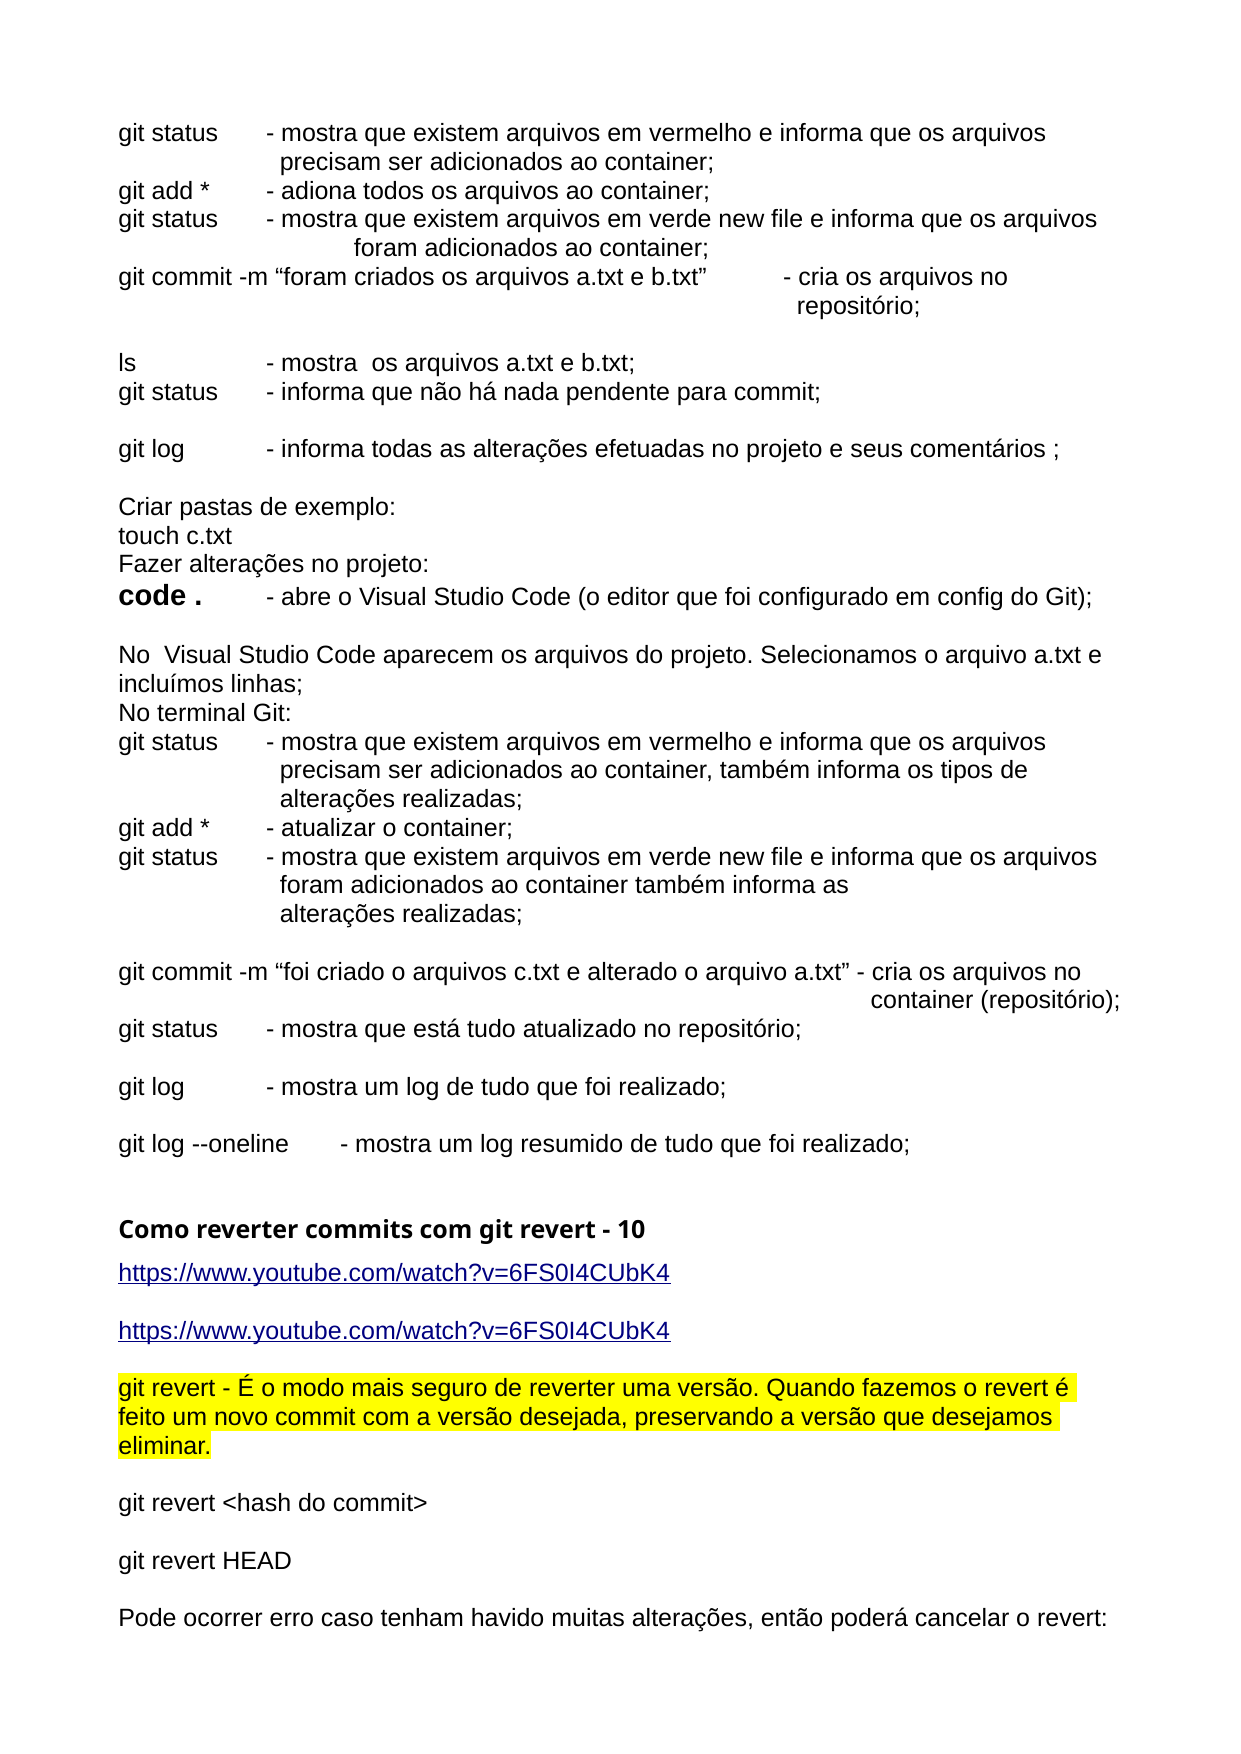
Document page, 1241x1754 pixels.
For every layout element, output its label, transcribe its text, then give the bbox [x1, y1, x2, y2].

text git status - mostra que existem arquivos em vermelho e informa que os arquivos precisam ser adicionados ao container, também informa os tipos de alterações realizadas; [118, 727, 1122, 813]
text touch c.txt [118, 521, 1122, 549]
text Pode ocorrer erro caso tenham havido muitas alterações, então poderá cancelar o revert: [118, 1603, 1122, 1632]
text git revert <hash do commit> [118, 1488, 1122, 1517]
text code . - abre o Visual Studio Code (o editor que foi configurado em config do Git); [118, 578, 1122, 612]
text git revert - É o modo mais seguro de reverter uma versão. Quando fazemos o revert é feito um novo commit com a versão desejada, preservando a versão que desejamos eliminar. [118, 1373, 1122, 1459]
text No Visual Studio Code aparecem os arquivos do projeto. Selecionamos o arquivo a.txt e incluímos linhas; [118, 640, 1122, 698]
text No terminal Git: [118, 698, 1122, 727]
text git status - mostra que existem arquivos em verde new file e informa que os arquivos foram adicionados ao container também informa as alterações realizadas; [118, 842, 1122, 928]
subtitle Como reverter commits com git revert - 10 [118, 1212, 1122, 1246]
text ls - mostra os arquivos a.txt e b.txt; [118, 348, 1122, 377]
text Fazer alterações no projeto: [118, 549, 1122, 578]
text git log - mostra um log de tudo que foi realizado; [118, 1072, 1122, 1100]
text https://www.youtube.com/watch?v=6FS0I4CUbK4 [118, 1258, 1122, 1287]
text git status - mostra que está tudo atualizado no repositório; [118, 1014, 1122, 1043]
text https://www.youtube.com/watch?v=6FS0I4CUbK4 [118, 1316, 1122, 1344]
text git commit -m “foi criado o arquivos c.txt e alterado o arquivo a.txt” - cria os arquivos no container (repositório); [118, 957, 1122, 1014]
text git status - mostra que existem arquivos em verde new file e informa que os arquivos foram adicionados ao container; [118, 204, 1122, 262]
text git add * - adiona todos os arquivos ao container; [118, 176, 1122, 204]
text git log --oneline - mostra um log resumido de tudo que foi realizado; [118, 1129, 1122, 1158]
text git log - informa todas as alterações efetuadas no projeto e seus comentários ; [118, 434, 1122, 463]
text git add * - atualizar o container; [118, 813, 1122, 842]
text git revert HEAD [118, 1546, 1122, 1574]
text Criar pastas de exemplo: [118, 492, 1122, 521]
text git status - informa que não há nada pendente para commit; [118, 377, 1122, 406]
text git commit -m “foram criados os arquivos a.txt e b.txt” - cria os arquivos no repositório; [118, 262, 1122, 319]
text git status - mostra que existem arquivos em vermelho e informa que os arquivos precisam ser adicionados ao container; [118, 118, 1122, 176]
